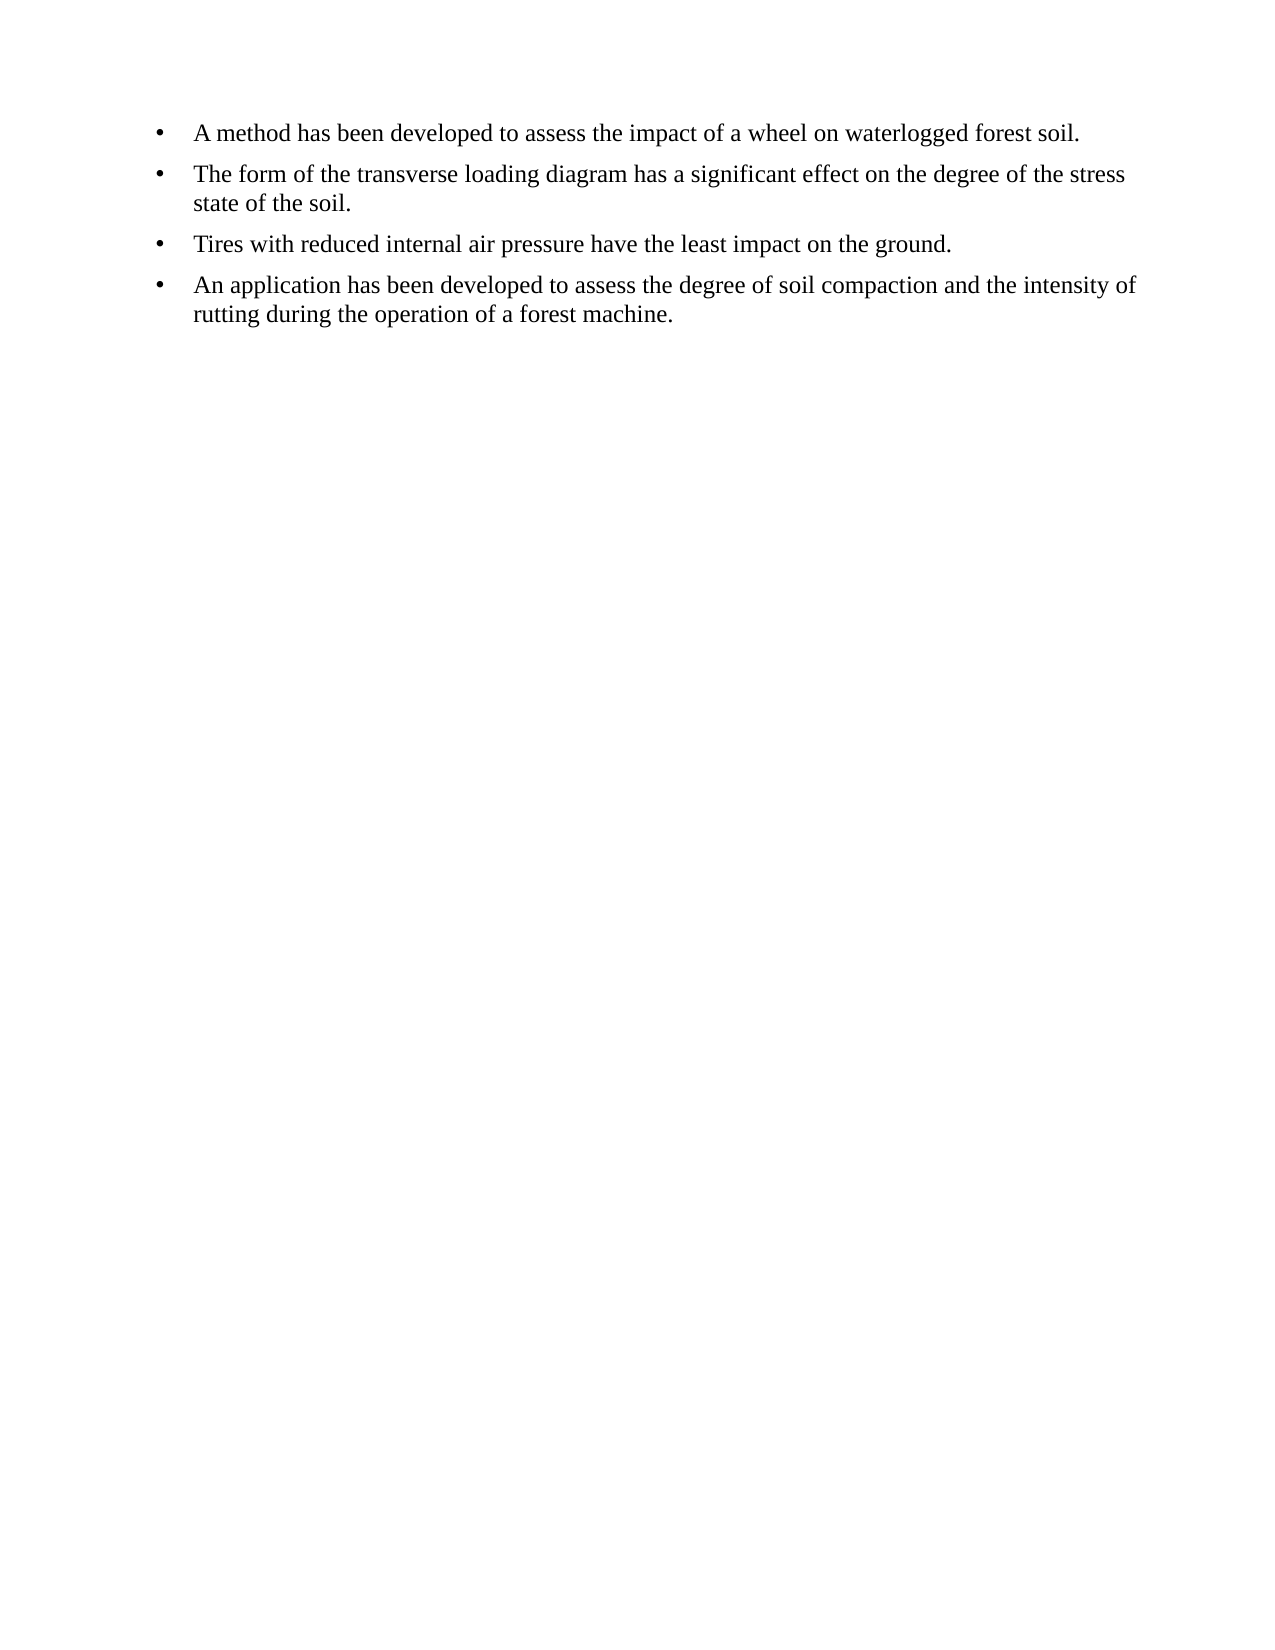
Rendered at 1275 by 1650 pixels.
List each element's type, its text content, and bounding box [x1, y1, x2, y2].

list Tires with reduced internal air pressure have the least impact on the ground. [156, 229, 1157, 258]
list A method has been developed to assess the impact of a wheel on waterlogged forest soil. [156, 118, 1157, 147]
list The form of the transverse loading diagram has a significant effect on the degree of the stress state of the soil. [156, 159, 1157, 217]
list An application has been developed to assess the degree of soil compaction and the intensity of rutting during the operation of a forest machine. [156, 271, 1157, 328]
